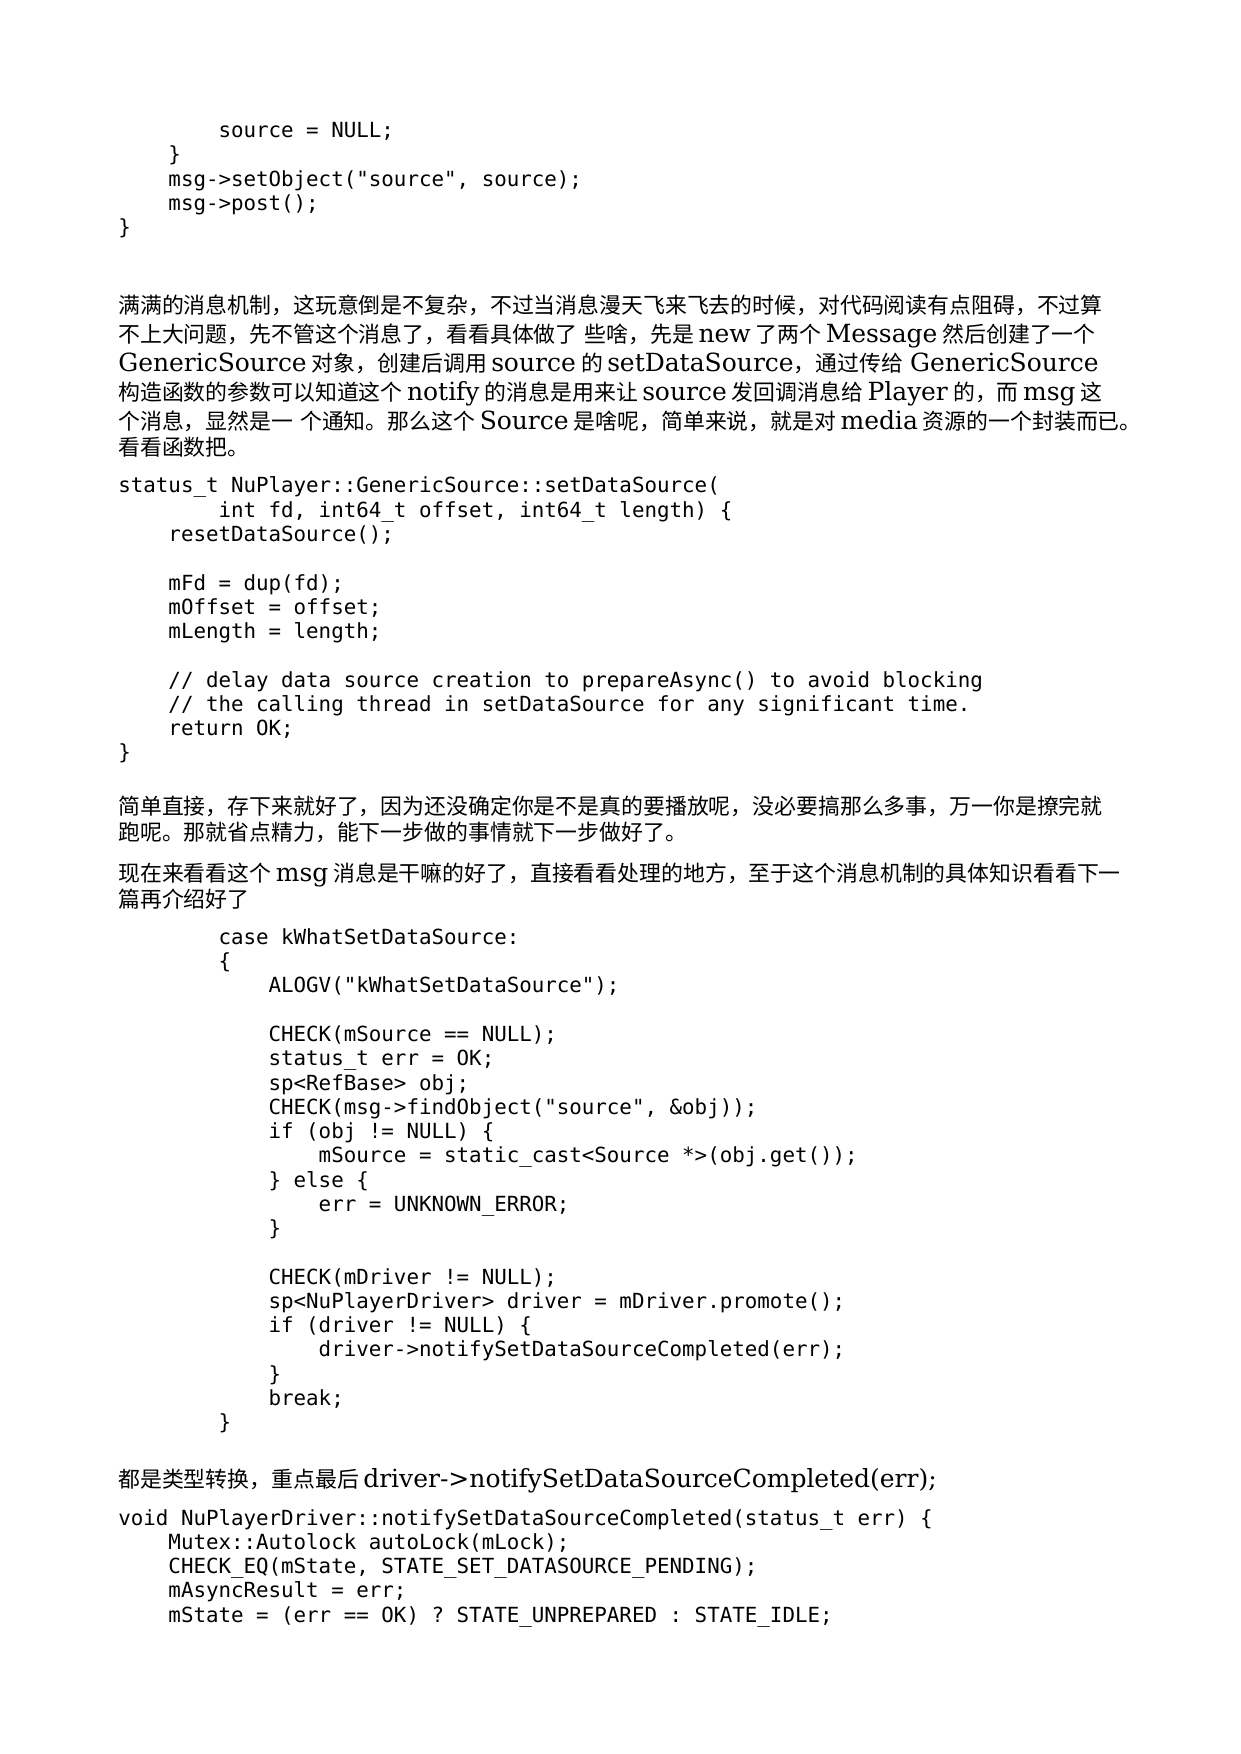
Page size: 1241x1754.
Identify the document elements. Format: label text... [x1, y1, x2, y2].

text CHECK(msg->findObject("source", &obj)); [118, 1095, 1122, 1119]
text case kWhatSetDataSource: [118, 925, 1122, 949]
text mLength = length; [118, 619, 1122, 643]
text int fd, int64_t offset, int64_t length) { [118, 498, 1122, 522]
text } [118, 740, 1122, 765]
text void NuPlayerDriver::notifySetDataSourceCompleted(status_t err) { [118, 1506, 1122, 1530]
text } [118, 1216, 1122, 1240]
text return OK; [118, 716, 1122, 740]
text err = UNKNOWN_ERROR; [118, 1192, 1122, 1216]
text } [118, 1362, 1122, 1386]
text } [118, 142, 1122, 167]
text CHECK(mDriver != NULL); [118, 1265, 1122, 1289]
text mOffset = offset; [118, 595, 1122, 619]
text source = NULL; [118, 118, 1122, 142]
text sp<RefBase> obj; [118, 1071, 1122, 1095]
text { [118, 949, 1122, 973]
text driver->notifySetDataSourceCompleted(err); [118, 1337, 1122, 1362]
text } [118, 1410, 1122, 1434]
text status_t err = OK; [118, 1046, 1122, 1071]
text msg->setObject("source", source); [118, 167, 1122, 191]
text if (obj != NULL) { [118, 1119, 1122, 1143]
text mAsyncResult = err; [118, 1578, 1122, 1603]
text 都是类型转换，重点最后driver->notifySetDataSourceCompleted(err); [118, 1464, 1122, 1493]
text } [118, 215, 1122, 239]
text ALOGV("kWhatSetDataSource"); [118, 973, 1122, 998]
text CHECK_EQ(mState, STATE_SET_DATASOURCE_PENDING); [118, 1554, 1122, 1578]
text status_t NuPlayer::GenericSource::setDataSource( [118, 473, 1122, 498]
text resetDataSource(); [118, 522, 1122, 546]
text // the calling thread in setDataSource for any significant time. [118, 692, 1122, 716]
text // delay data source creation to prepareAsync() to avoid blocking [118, 668, 1122, 692]
text CHECK(mSource == NULL); [118, 1022, 1122, 1046]
text mFd = dup(fd); [118, 571, 1122, 595]
text 简单直接，存下来就好了，因为还没确定你是不是真的要播放呢，没必要搞那么多事，万一你是撩完就跑呢。那就省点精力，能下一步做的事情就下一步做好了。 [118, 794, 1122, 845]
text 满满的消息机制，这玩意倒是不复杂，不过当消息漫天飞来飞去的时候，对代码阅读有点阻碍，不过算不上大问题，先不管这个消息了，看看具体做了 些啥，先是new了两个Message然后创建了一个GenericSource对象，创建后调用source的setDataSource，通过传给 GenericSource构造函数的参数可以知道这个notify的消息是用来让source发回调消息给Player的，而msg这个消息，显然是一 个通知。那么这个Source是啥呢，简单来说，就是对media资源的一个封装而已。看看函数把。 [118, 293, 1122, 461]
text msg->post(); [118, 191, 1122, 215]
text mState = (err == OK) ? STATE_UNPREPARED : STATE_IDLE; [118, 1603, 1122, 1627]
text mSource = static_cast<Source *>(obj.get()); [118, 1143, 1122, 1168]
text sp<NuPlayerDriver> driver = mDriver.promote(); [118, 1289, 1122, 1313]
text 现在来看看这个msg消息是干嘛的好了，直接看看处理的地方，至于这个消息机制的具体知识看看下一篇再介绍好了 [118, 858, 1122, 912]
text } else { [118, 1168, 1122, 1192]
text if (driver != NULL) { [118, 1313, 1122, 1337]
text Mutex::Autolock autoLock(mLock); [118, 1530, 1122, 1554]
text break; [118, 1386, 1122, 1410]
